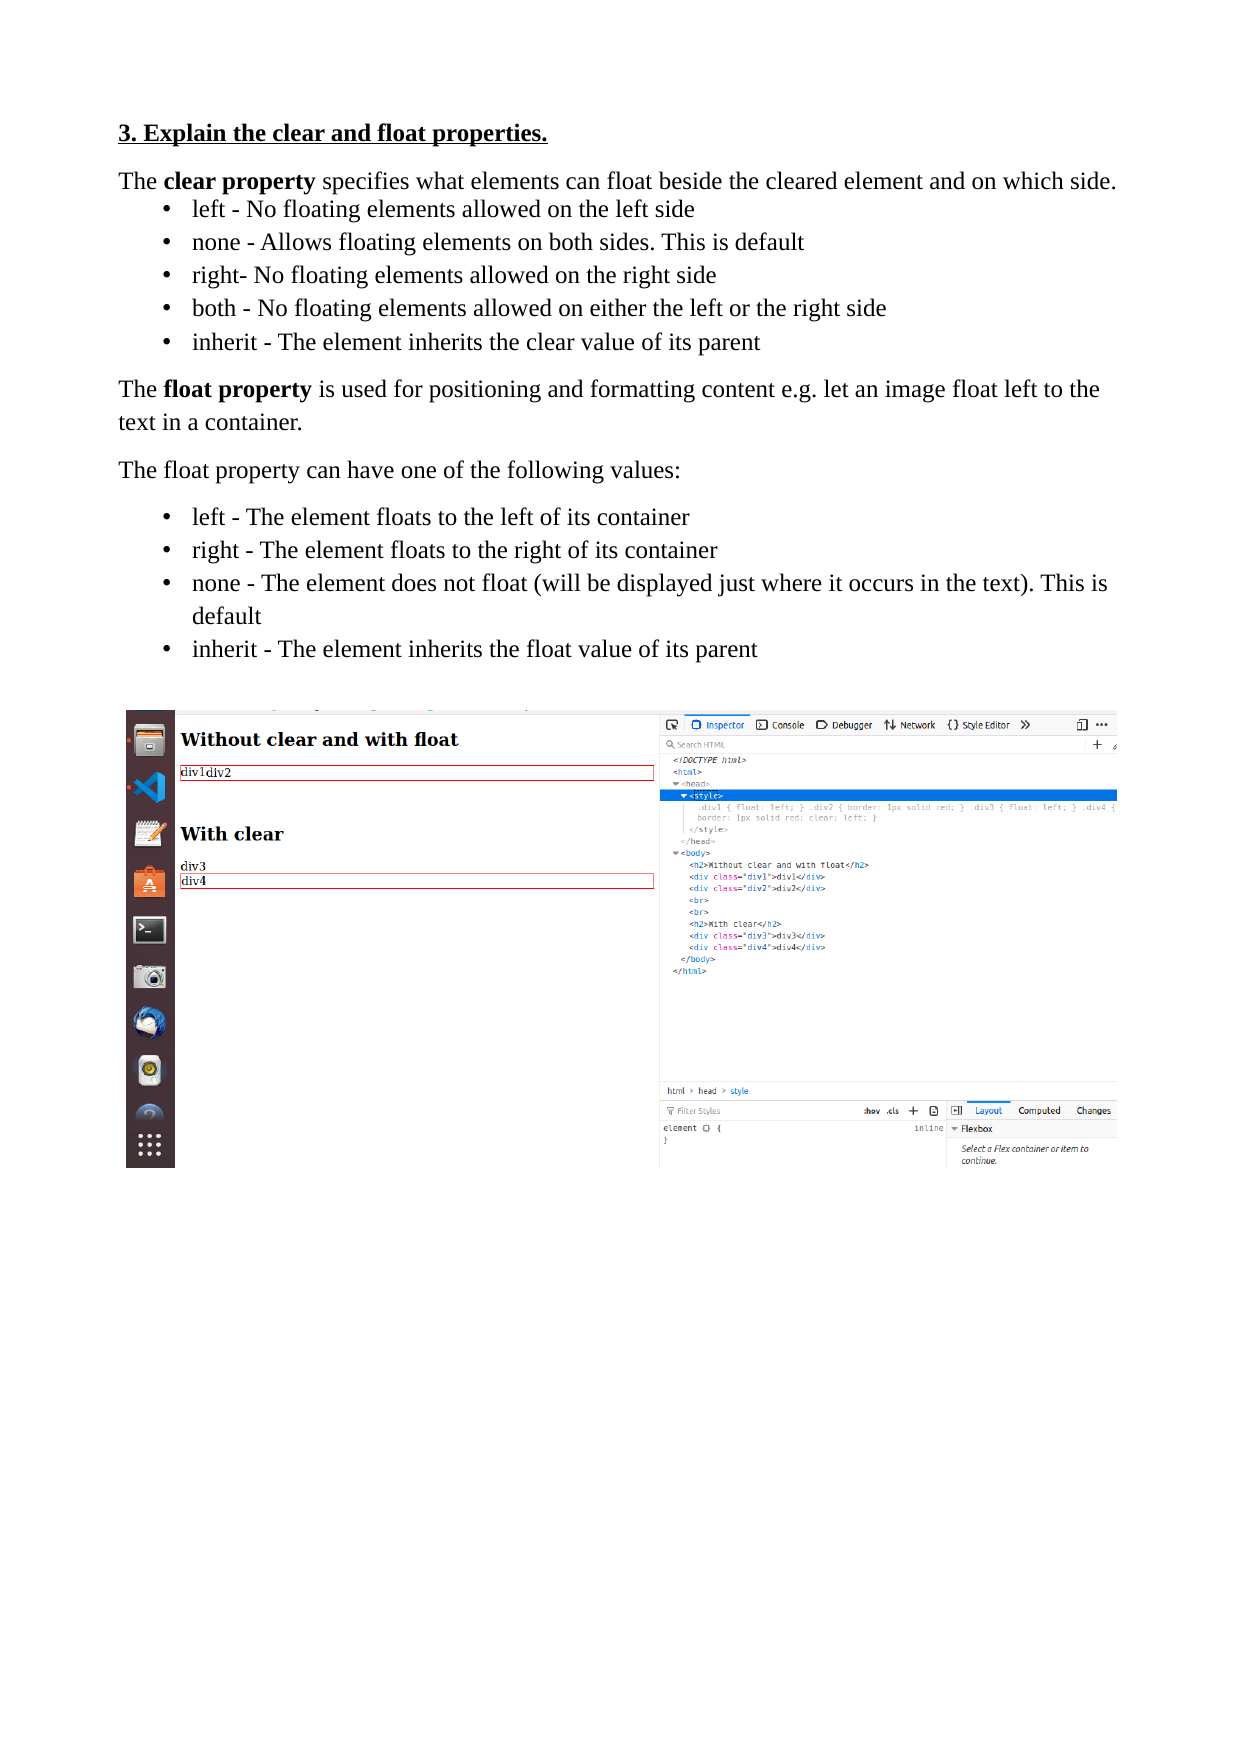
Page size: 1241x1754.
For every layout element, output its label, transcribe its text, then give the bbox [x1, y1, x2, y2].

list right - The element floats to the right of its container [162, 535, 1122, 564]
text 3. Explain the clear and float properties. [118, 118, 1122, 147]
text The float property can have one of the following values: [118, 455, 1122, 483]
text The float property is used for positioning and formatting content e.g. let an image float left to the text in a container. [118, 374, 1122, 436]
list inherit - The element inherits the clear value of its parent [162, 327, 1122, 355]
list both - No floating elements allowed on either the left or the right side [162, 293, 1122, 322]
list none - The element does not float (will be displayed just where it occurs in the text). This is default [162, 568, 1122, 630]
text The clear property specifies what elements can float beside the cleared element and on which side. [118, 166, 1122, 194]
list right- No floating elements allowed on the right side [162, 261, 1122, 289]
list inherit - The element inherits the float value of its parent [162, 634, 1122, 663]
list none - Allows floating elements on both sides. This is default [162, 227, 1122, 256]
list left - No floating elements allowed on the left side [162, 194, 1122, 223]
picture [126, 710, 1117, 1168]
list left - The element floats to the left of its container [162, 502, 1122, 531]
